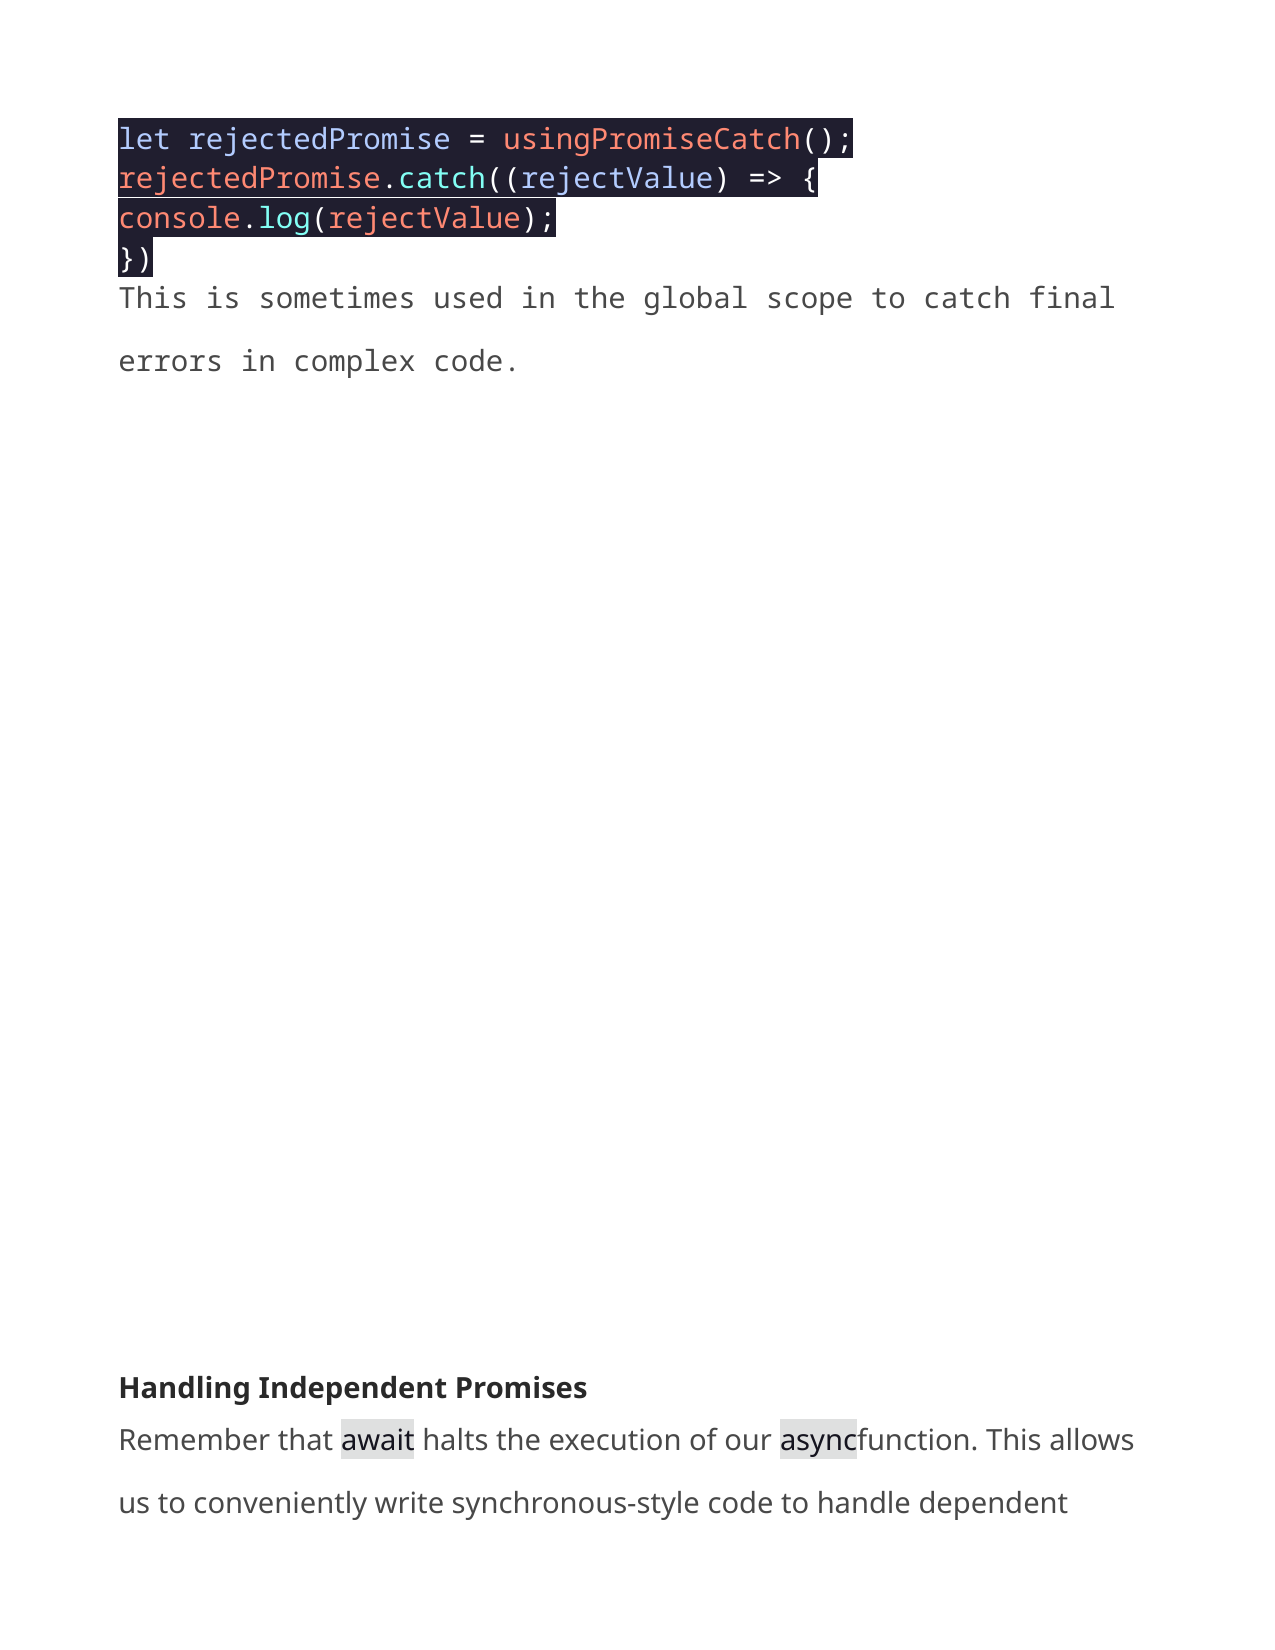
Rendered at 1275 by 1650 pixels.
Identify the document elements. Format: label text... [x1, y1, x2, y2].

text This is sometimes used in the global scope to catch final errors in complex code. [118, 277, 1157, 380]
text let rejectedPromise = usingPromiseCatch(); [118, 118, 1157, 158]
text rejectedPromise.catch((rejectValue) => { [118, 158, 1157, 197]
subtitle Handling Independent Promises [118, 1367, 1157, 1407]
text }) [118, 237, 1157, 277]
text Remember that await halts the execution of our asyncfunction. This allows us to conveniently write synchronous-style code to handle dependent [118, 1419, 1157, 1522]
text console.log(rejectValue); [118, 197, 1157, 237]
